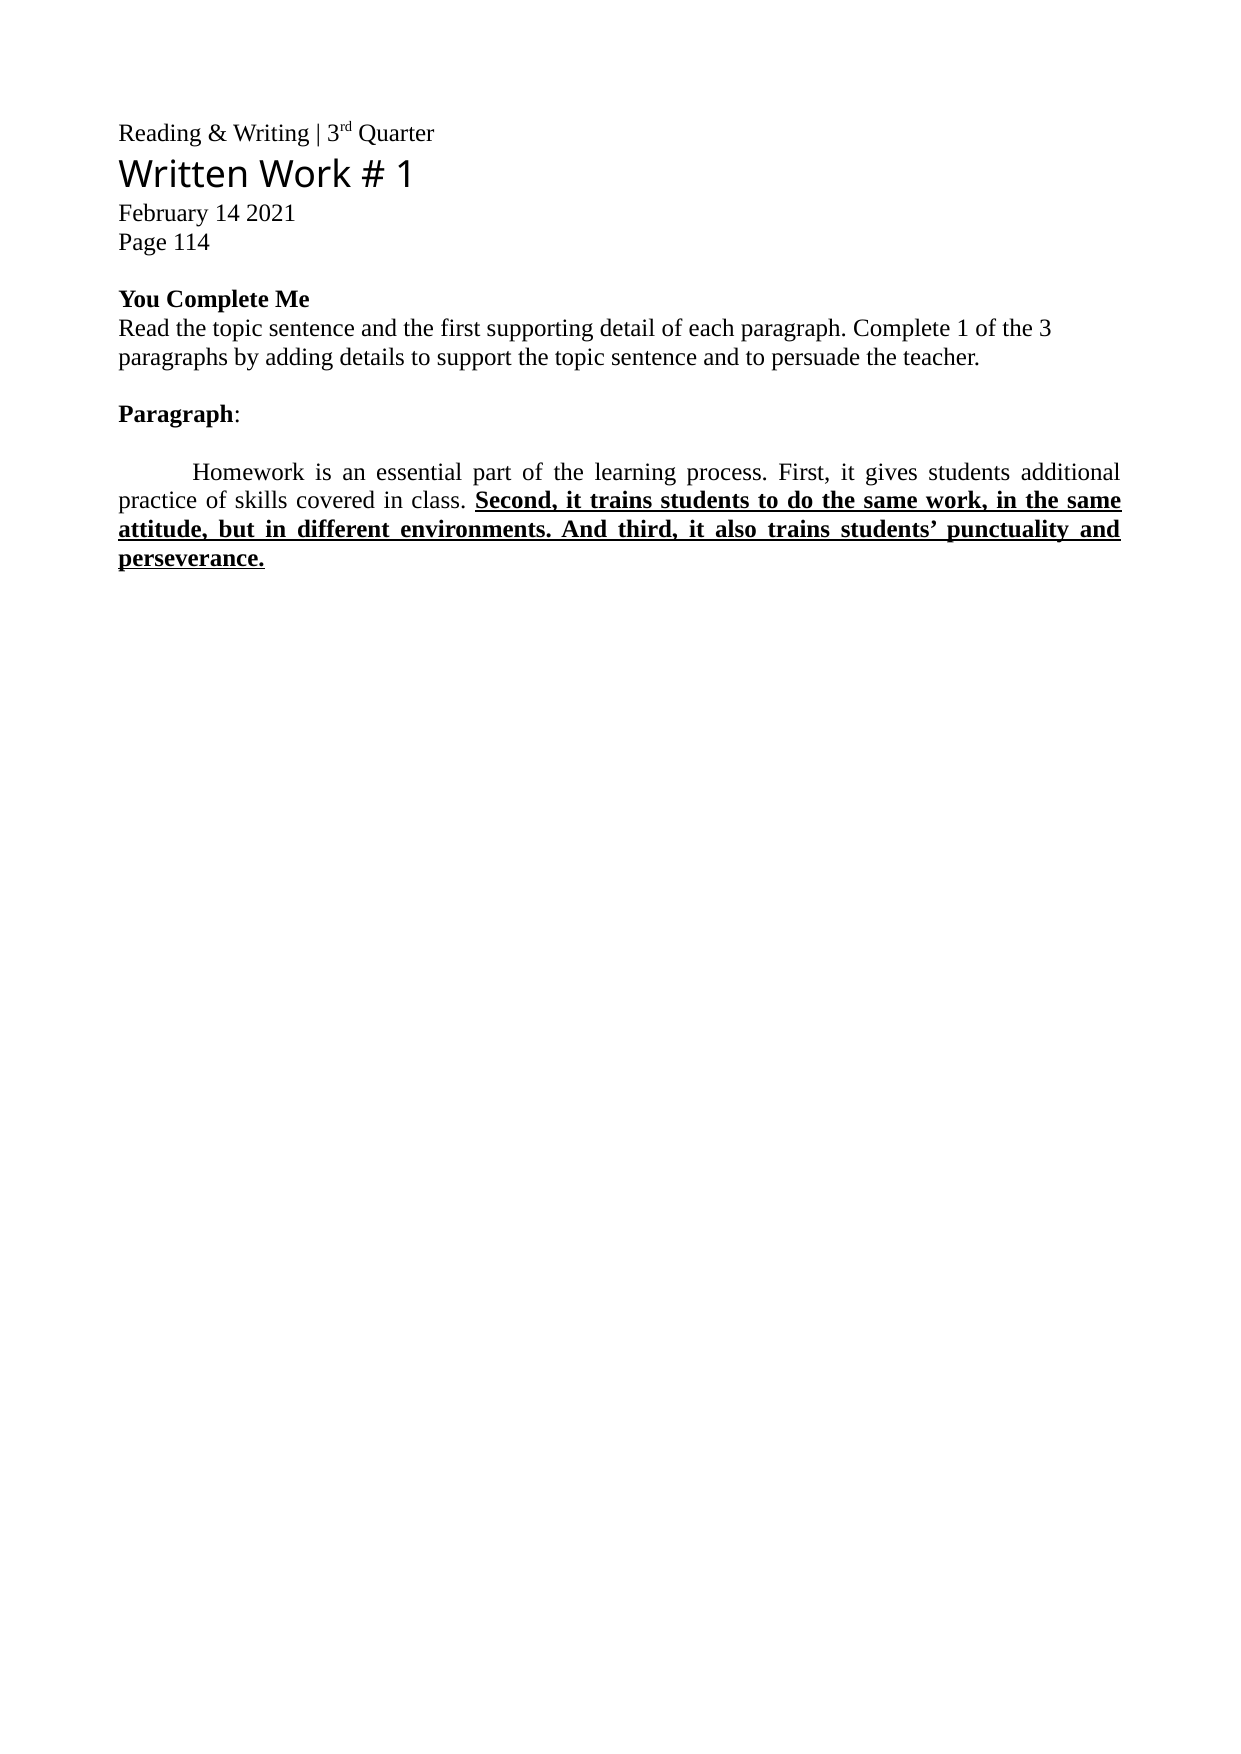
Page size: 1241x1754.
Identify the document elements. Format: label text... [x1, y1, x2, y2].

text Written Work # 1 [118, 147, 1122, 198]
text February 14 2021 [118, 198, 1122, 227]
text Reading & Writing | 3rd Quarter [118, 118, 1122, 147]
text Page 114 [118, 227, 1122, 255]
text Read the topic sentence and the first supporting detail of each paragraph. Complete 1 of the 3 paragraphs by adding details to support the topic sentence and to persuade the teacher. [118, 313, 1122, 370]
text Homework is an essential part of the learning process. First, it gives students additional practice of skills covered in class. Second, it trains students to do the same work, in the same attitude, but in different environments. And third, it also trains students’ punctuality and perseverance. [118, 457, 1122, 572]
text Paragraph: [118, 399, 1122, 428]
text You Complete Me [118, 284, 1122, 313]
